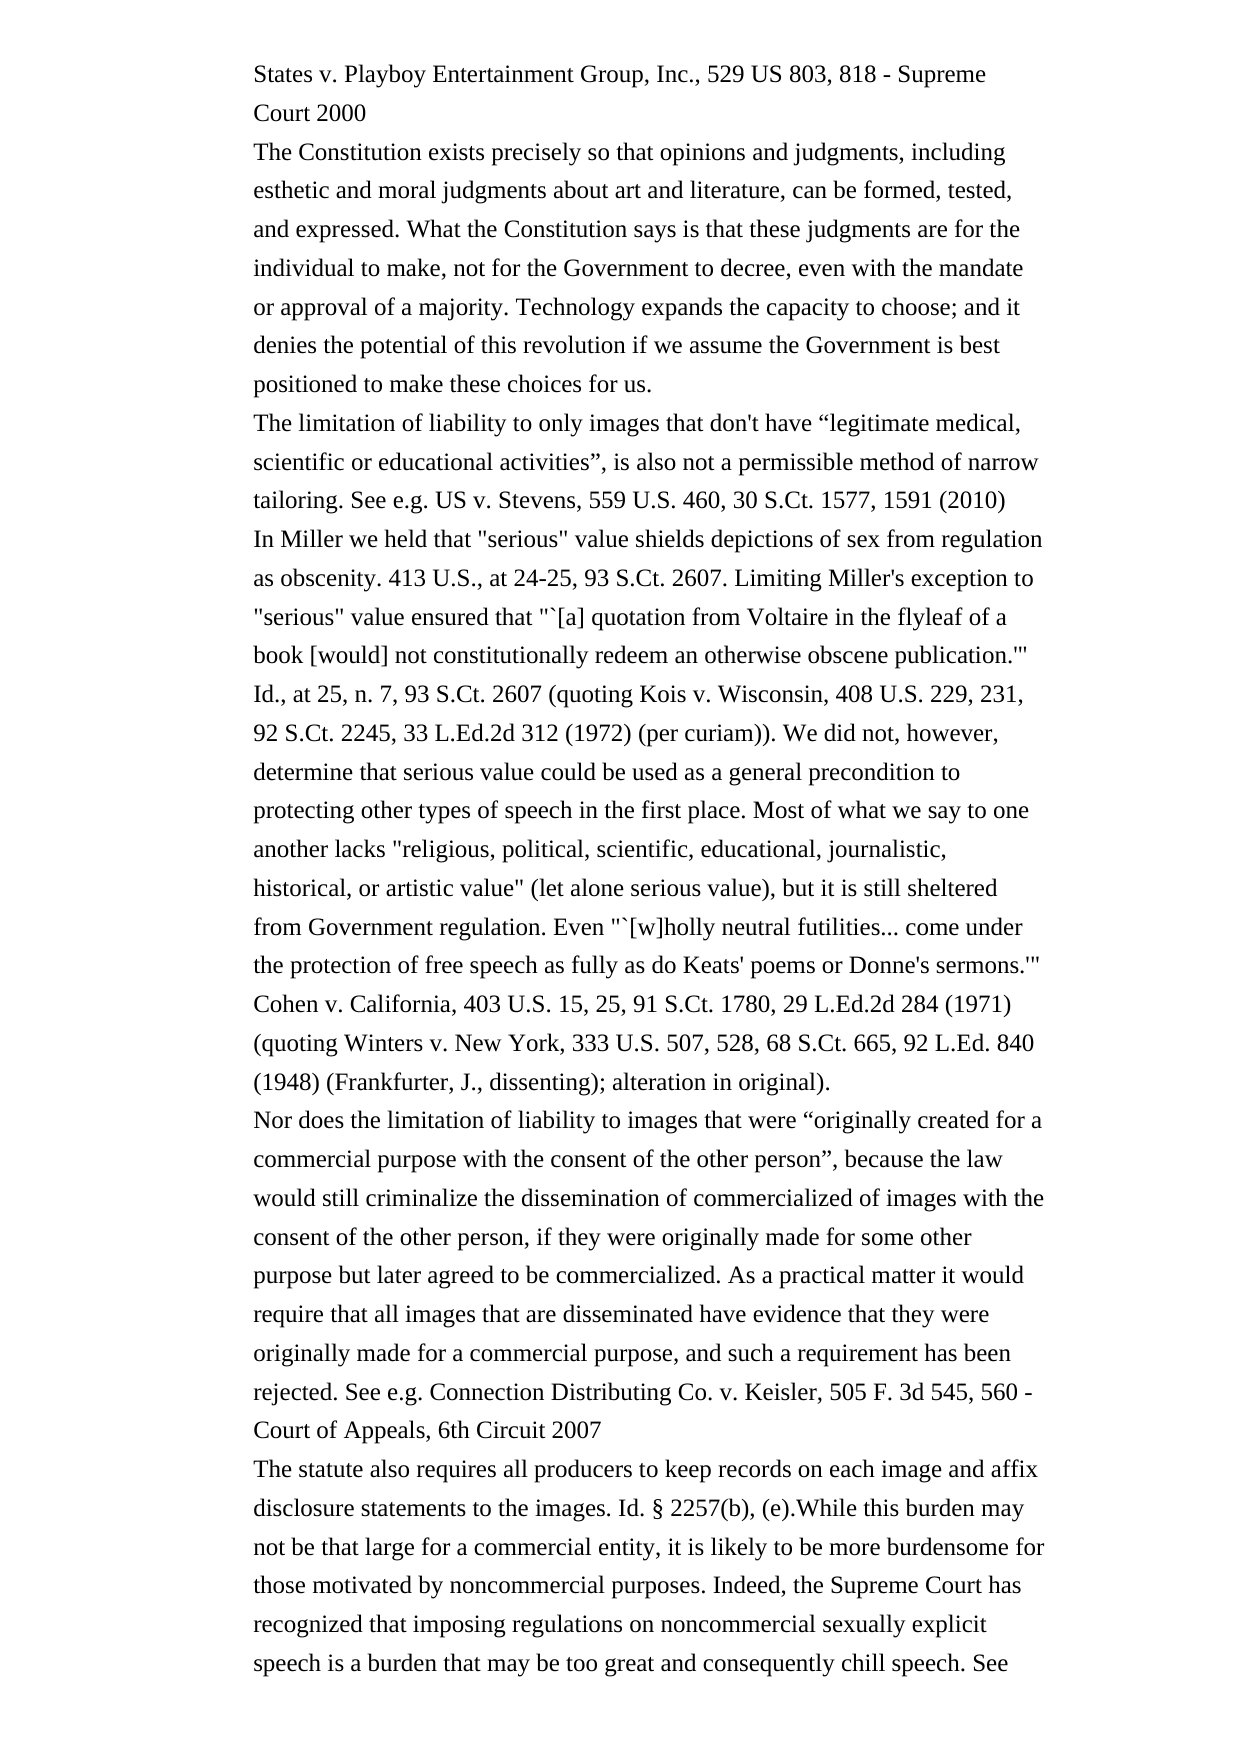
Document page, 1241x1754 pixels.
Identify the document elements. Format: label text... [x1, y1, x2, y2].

text States v. Playboy Entertainment Group, Inc., 529 US 803, 818 - Supreme Court 2000 The Constitution exists precisely so that opinions and judgments, including esthetic and moral judgments about art and literature, can be formed, tested, and expressed. What the Constitution says is that these judgments are for the individual to make, not for the Government to decree, even with the mandate or approval of a majority. Technology expands the capacity to choose; and it denies the potential of this revolution if we assume the Government is best positioned to make these choices for us. The limitation of liability to only images that don't have “legitimate medical, scientific or educational activities”, is also not a permissible method of narrow tailoring. See e.g. US v. Stevens, 559 U.S. 460, 30 S.Ct. 1577, 1591 (2010) In Miller we held that "serious" value shields depictions of sex from regulation as obscenity. 413 U.S., at 24-25, 93 S.Ct. 2607. Limiting Miller's exception to "serious" value ensured that "`[a] quotation from Voltaire in the flyleaf of a book [would] not constitutionally redeem an otherwise obscene publication.'" Id., at 25, n. 7, 93 S.Ct. 2607 (quoting Kois v. Wisconsin, 408 U.S. 229, 231, 92 S.Ct. 2245, 33 L.Ed.2d 312 (1972) (per curiam)). We did not, however, determine that serious value could be used as a general precondition to protecting other types of speech in the first place. Most of what we say to one another lacks "religious, political, scientific, educational, journalistic, historical, or artistic value" (let alone serious value), but it is still sheltered from Government regulation. Even "`[w]holly neutral futilities... come under the protection of free speech as fully as do Keats' poems or Donne's sermons.'" Cohen v. California, 403 U.S. 15, 25, 91 S.Ct. 1780, 29 L.Ed.2d 284 (1971) (quoting Winters v. New York, 333 U.S. 507, 528, 68 S.Ct. 665, 92 L.Ed. 840 (1948) (Frankfurter, J., dissenting); alteration in original). Nor does the limitation of liability to images that were “originally created for a commercial purpose with the consent of the other person”, because the law would still criminalize the dissemination of commercialized of images with the consent of the other person, if they were originally made for some other purpose but later agreed to be commercialized. As a practical matter it would require that all images that are disseminated have evidence that they were originally made for a commercial purpose, and such a requirement has been rejected. See e.g. Connection Distributing Co. v. Keisler, 505 F. 3d 545, 560 - Court of Appeals, 6th Circuit 2007 The statute also requires all producers to keep records on each image and affix disclosure statements to the images. Id. § 2257(b), (e).While this burden may not be that large for a commercial entity, it is likely to be more burdensome for those motivated by noncommercial purposes. Indeed, the Supreme Court has recognized that imposing regulations on noncommercial sexually explicit speech is a burden that may be too great and consequently chill speech. See [253, 59, 1046, 1677]
